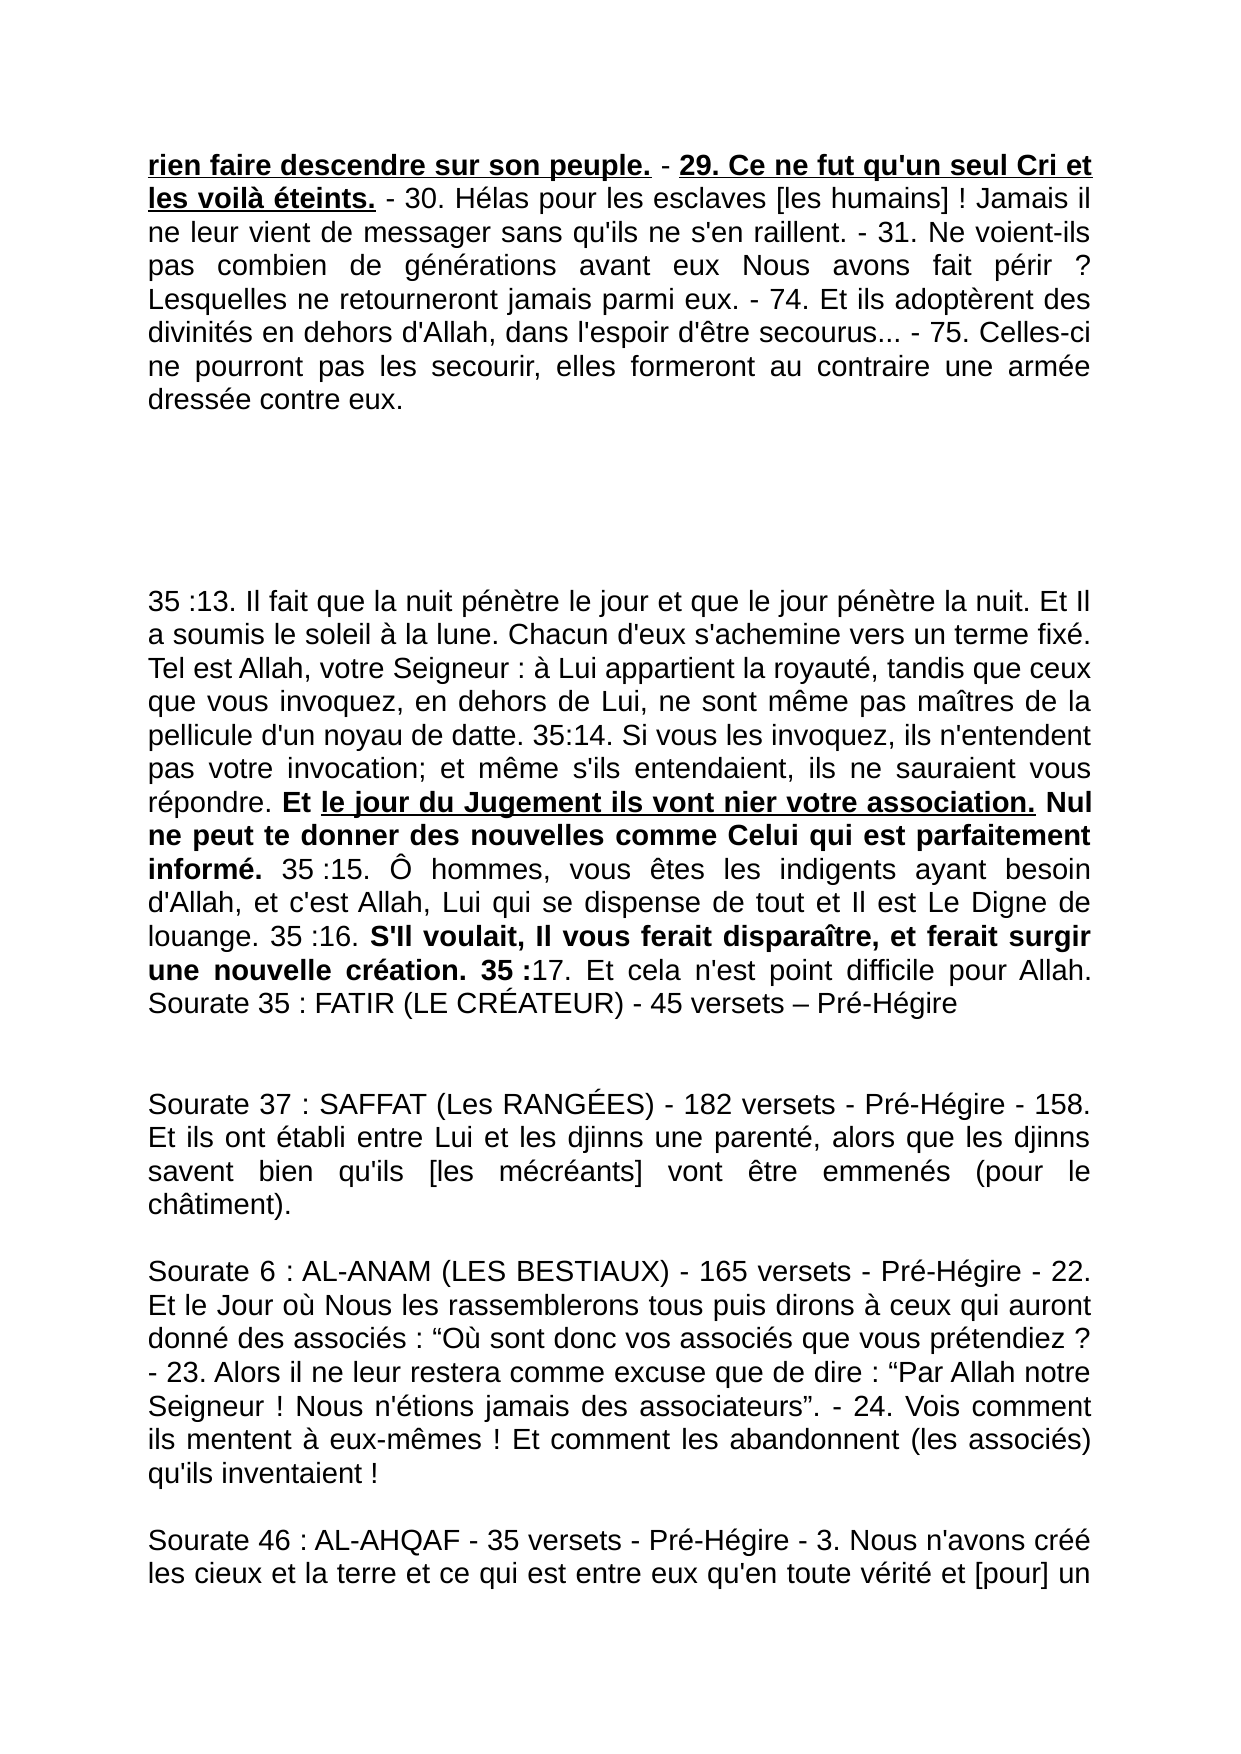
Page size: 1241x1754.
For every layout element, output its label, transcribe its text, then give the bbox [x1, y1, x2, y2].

text Sourate 46 : AL-AHQAF - 35 versets - Pré-Hégire - 3. Nous n'avons créé les cieux et la terre et ce qui est entre eux qu'en toute vérité et [pour] un [148, 1523, 1093, 1590]
text 35 :13. Il fait que la nuit pénètre le jour et que le jour pénètre la nuit. Et Il a soumis le soleil à la lune. Chacun d'eux s'achemine vers un terme fixé. Tel est Allah, votre Seigneur : à Lui appartient la royauté, tandis que ceux que vous invoquez, en dehors de Lui, ne sont même pas maîtres de la pellicule d'un noyau de datte. 35:14. Si vous les invoquez, ils n'entendent pas votre invocation; et même s'ils entendaient, ils ne sauraient vous répondre. Et le jour du Jugement ils vont nier votre association. Nul ne peut te donner des nouvelles comme Celui qui est parfaitement informé. 35 :15. Ô hommes, vous êtes les indigents ayant besoin d'Allah, et c'est Allah, Lui qui se dispense de tout et Il est Le Digne de louange. 35 :16. S'Il voulait, Il vous ferait disparaître, et ferait surgir une nouvelle création. 35 :17. Et cela n'est point difficile pour Allah. Sourate 35 : FATIR (LE CRÉATEUR) - 45 versets – Pré-Hégire [148, 584, 1093, 1020]
text Sourate 37 : SAFFAT (Les RANGÉES) - 182 versets - Pré-Hégire - 158. Et ils ont établi entre Lui et les djinns une parenté, alors que les djinns savent bien qu'ils [les mécréants] vont être emmenés (pour le châtiment). [148, 1087, 1093, 1221]
text rien faire descendre sur son peuple. - 29. Ce ne fut qu'un seul Cri et les voilà éteints. - 30. Hélas pour les esclaves [les humains] ! Jamais il ne leur vient de messager sans qu'ils ne s'en raillent. - 31. Ne voient-ils pas combien de générations avant eux Nous avons fait périr ? Lesquelles ne retourneront jamais parmi eux. - 74. Et ils adoptèrent des divinités en dehors d'Allah, dans l'espoir d'être secourus... - 75. Celles-ci ne pourront pas les secourir, elles formeront au contraire une armée dressée contre eux. [148, 148, 1093, 416]
text Sourate 6 : AL-ANAM (LES BESTIAUX) - 165 versets - Pré-Hégire - 22. Et le Jour où Nous les rassemblerons tous puis dirons à ceux qui auront donné des associés : “Où sont donc vos associés que vous prétendiez ? - 23. Alors il ne leur restera comme excuse que de dire : “Par Allah notre Seigneur ! Nous n'étions jamais des associateurs”. - 24. Vois comment ils mentent à eux-mêmes ! Et comment les abandonnent (les associés) qu'ils inventaient ! [148, 1254, 1093, 1489]
